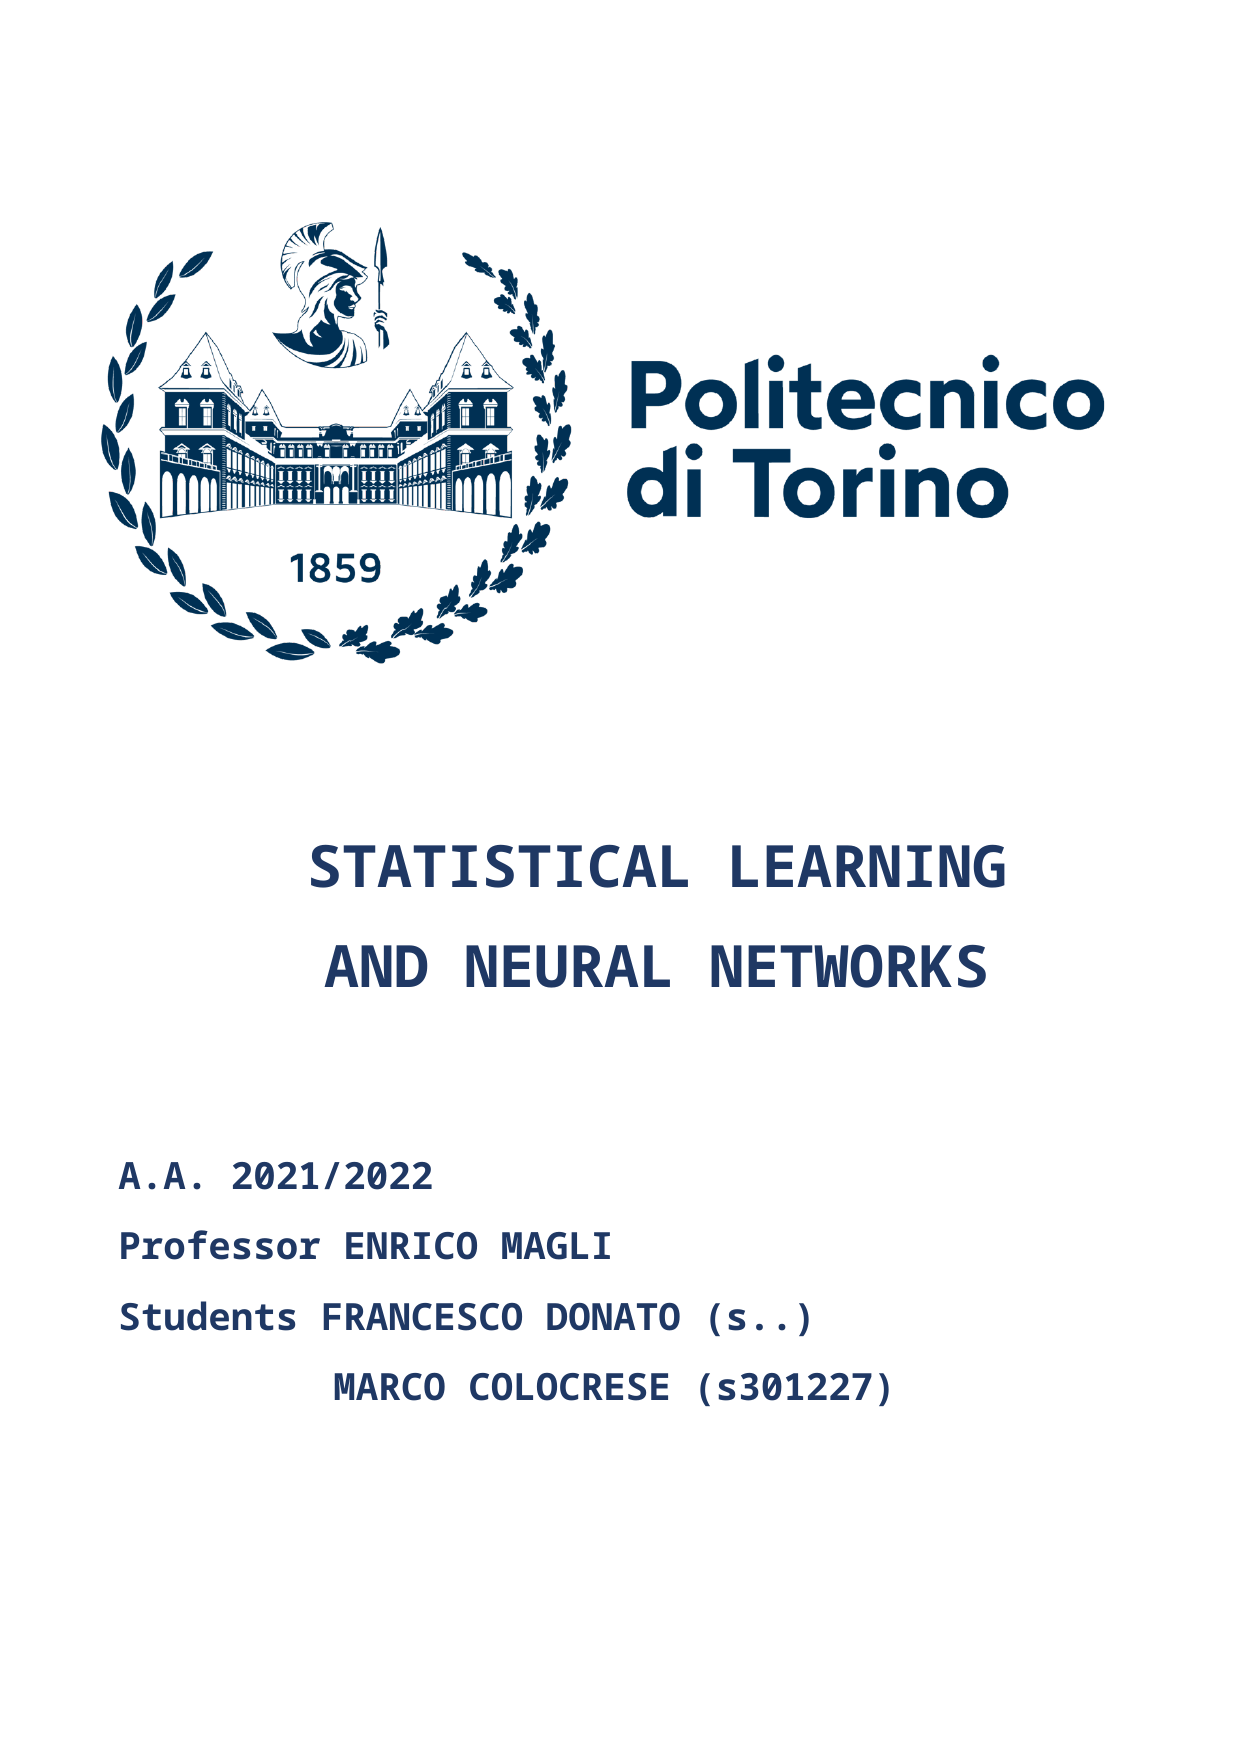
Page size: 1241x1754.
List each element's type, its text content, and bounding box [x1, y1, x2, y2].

text AND NEURAL NETWORKS [192, 925, 1122, 1005]
text Professor ENRICO MAGLI [118, 1220, 1122, 1271]
text MARCO COLOCRESE (s301227) [118, 1360, 1122, 1411]
text Students FRANCESCO DONATO (s..) [118, 1290, 1122, 1341]
text A.A. 2021/2022 [118, 1149, 1122, 1201]
text STATISTICAL LEARNING [192, 825, 1122, 905]
